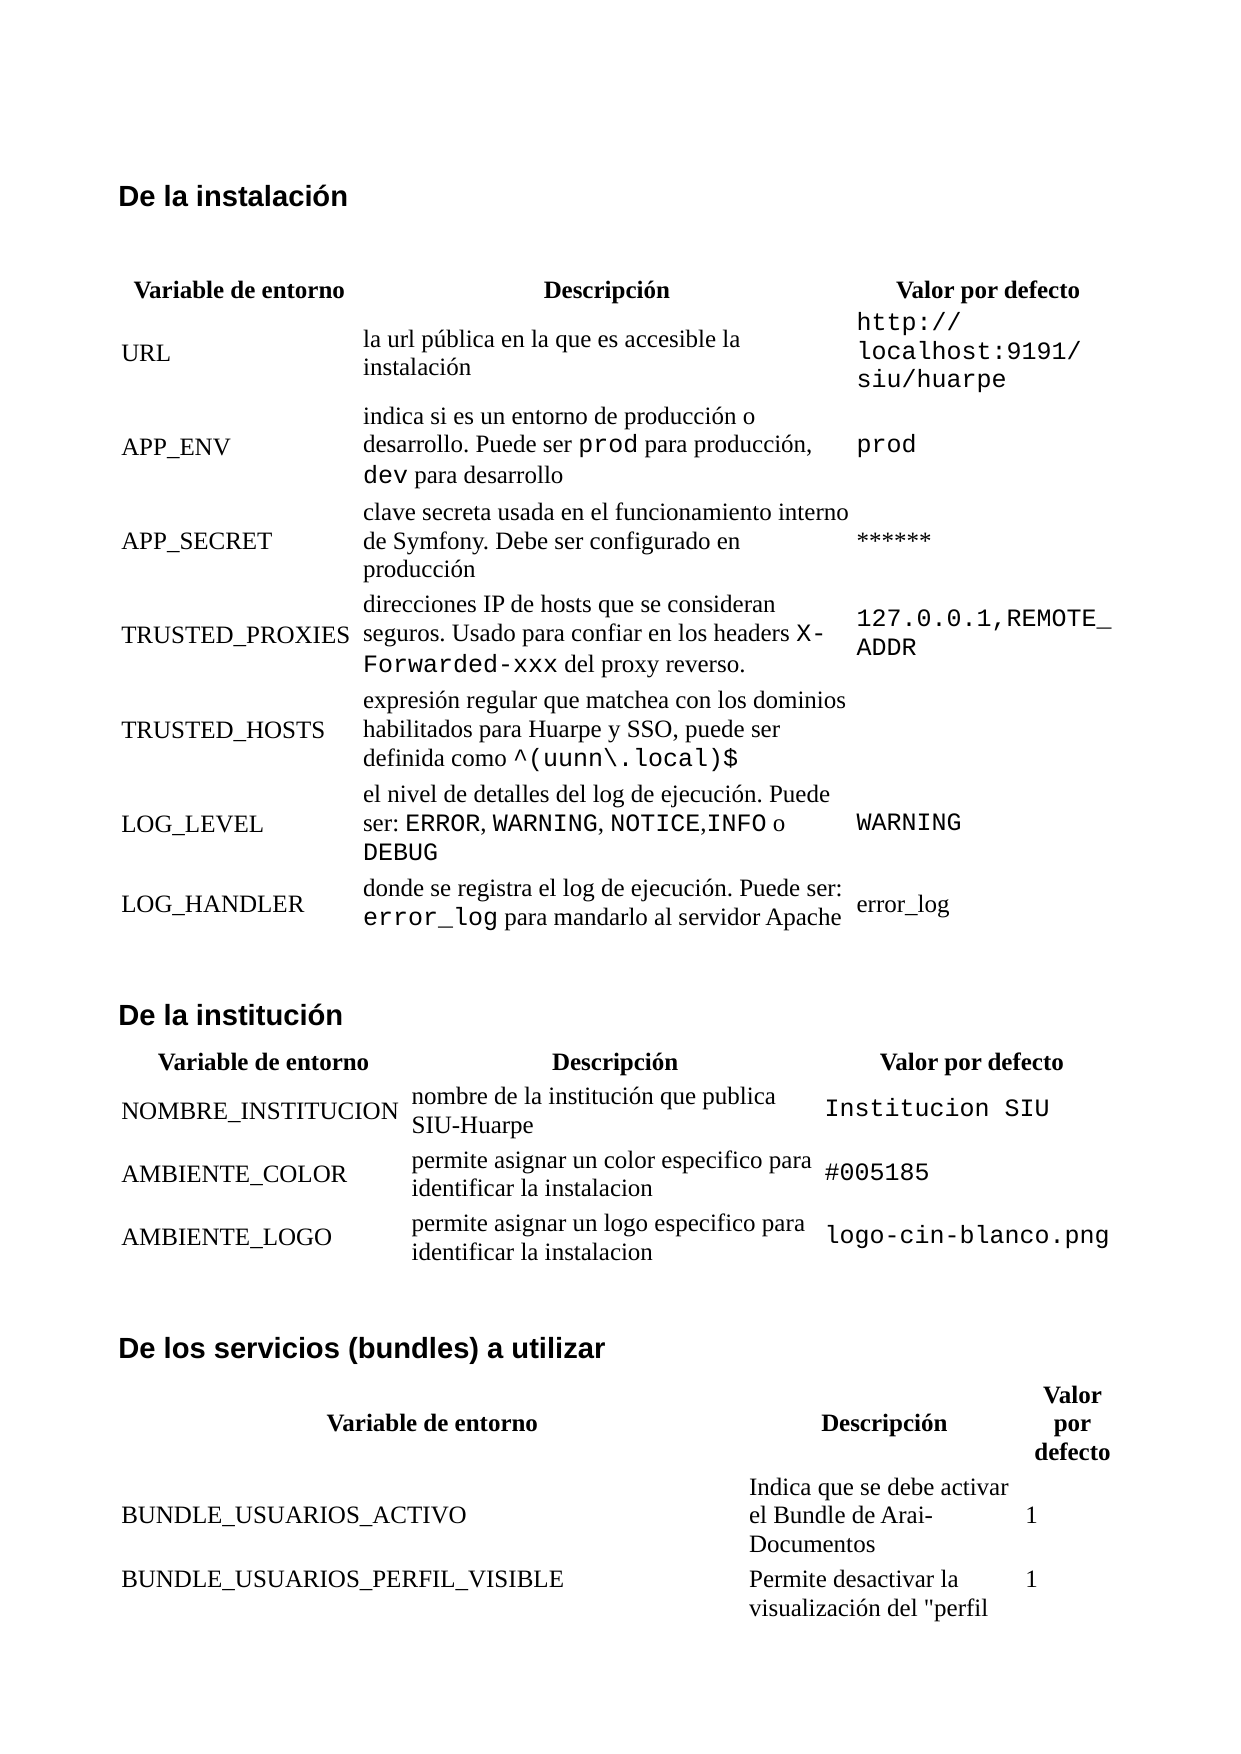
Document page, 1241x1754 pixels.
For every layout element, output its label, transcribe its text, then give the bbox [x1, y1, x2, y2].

table_cell permite asignar un logo especifico para identificar la instalacion [409, 1205, 821, 1268]
table_cell permite asignar un color especifico para identificar la instalacion [409, 1142, 821, 1205]
table_cell URL [118, 307, 360, 398]
table_header Descripción [746, 1377, 1022, 1469]
table_cell clave secreta usada en el funcionamiento interno de Symfony. Debe ser configurado en producción [360, 494, 853, 586]
table_header Variable de entorno [118, 273, 360, 307]
table_cell expresión regular que matchea con los dominios habilitados para Huarpe y SSO, puede ser definida como ^(uunn\.local)$ [360, 683, 853, 777]
table_header Valor por defecto [1022, 1377, 1122, 1469]
table_cell LOG_LEVEL [118, 777, 360, 870]
table_cell TRUSTED_HOSTS [118, 683, 360, 777]
table_header Valor por defecto [821, 1044, 1122, 1078]
table_cell 1 [1022, 1561, 1122, 1624]
table_cell donde se registra el log de ejecución. Puede ser: error_log para mandarlo al servidor Apache [360, 870, 853, 936]
table_cell Permite desactivar la visualización del "perfil [746, 1561, 1022, 1624]
table_cell error_log [854, 870, 1122, 936]
table_cell 1 [1022, 1469, 1122, 1561]
table_cell prod [854, 398, 1122, 494]
table_cell APP_SECRET [118, 494, 360, 586]
table_cell LOG_HANDLER [118, 870, 360, 936]
subtitle De la institución [118, 998, 1122, 1031]
table_cell AMBIENTE_LOGO [118, 1205, 408, 1268]
subtitle De la instalación [118, 179, 1122, 212]
table_header Descripción [409, 1044, 821, 1078]
table_cell 127.0.0.1,REMOTE_ADDR [854, 586, 1122, 682]
subtitle De los servicios (bundles) a utilizar [118, 1331, 1122, 1364]
table_cell direcciones IP de hosts que se consideran seguros. Usado para confiar en los headers X-Forwarded-xxx del proxy reverso. [360, 586, 853, 682]
table_cell NOMBRE_INSTITUCION [118, 1079, 408, 1142]
table_cell Indica que se debe activar el Bundle de Arai-Documentos [746, 1469, 1022, 1561]
table_cell BUNDLE_USUARIOS_ACTIVO [118, 1469, 746, 1561]
table_cell Institucion SIU [821, 1079, 1122, 1142]
table_cell APP_ENV [118, 398, 360, 494]
table_cell la url pública en la que es accesible la instalación [360, 307, 853, 398]
table_cell nombre de la institución que publica SIU-Huarpe [409, 1079, 821, 1142]
table_cell #005185 [821, 1142, 1122, 1205]
table_cell ****** [854, 494, 1122, 586]
table_cell logo-cin-blanco.png [821, 1205, 1122, 1268]
table_cell AMBIENTE_COLOR [118, 1142, 408, 1205]
table_header Variable de entorno [118, 1377, 746, 1469]
table_cell indica si es un entorno de producción o desarrollo. Puede ser prod para producción, dev para desarrollo [360, 398, 853, 494]
table_cell http://localhost:9191/siu/huarpe [854, 307, 1122, 398]
table_cell WARNING [854, 777, 1122, 870]
table_cell el nivel de detalles del log de ejecución. Puede ser: ERROR, WARNING, NOTICE,INFO o DEBUG [360, 777, 853, 870]
table_header Valor por defecto [854, 273, 1122, 307]
table_cell BUNDLE_USUARIOS_PERFIL_VISIBLE [118, 1561, 746, 1624]
table_header Variable de entorno [118, 1044, 408, 1078]
table_header Descripción [360, 273, 853, 307]
table_cell [854, 683, 1122, 777]
table_cell TRUSTED_PROXIES [118, 586, 360, 682]
